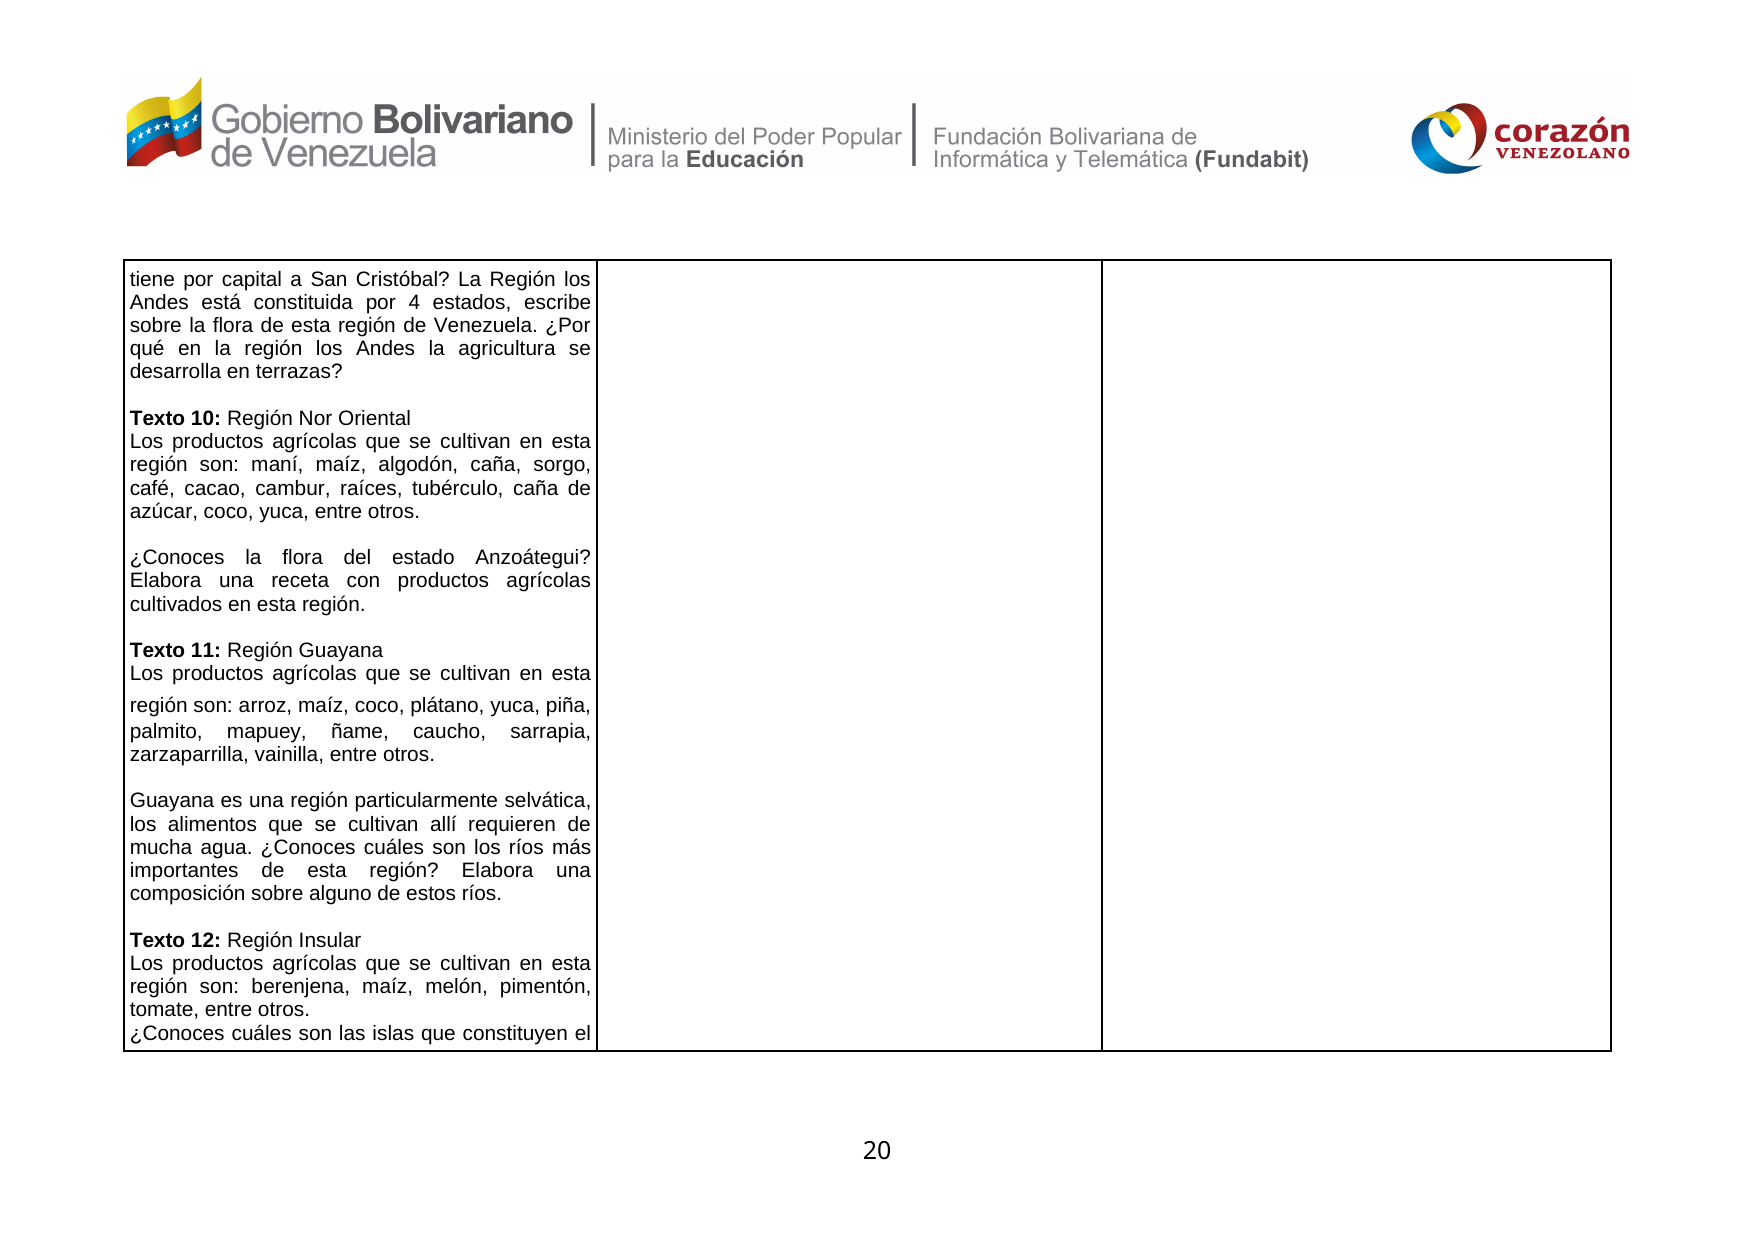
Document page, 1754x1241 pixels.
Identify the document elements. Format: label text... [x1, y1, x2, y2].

table_cell [598, 261, 1101, 1050]
table_cell tiene por capital a San Cristóbal? La Región los Andes está constituida por 4 estados, escribe sobre la flora de esta región de Venezuela. ¿Por qué en la región los Andes la agricultura se desarrolla en terrazas? Texto 10: Región Nor Oriental Los productos agrícolas que se cultivan en esta región son: maní, maíz, algodón, caña, sorgo, café, cacao, cambur, raíces, tubérculo, caña de azúcar, coco, yuca, entre otros. ¿Conoces la flora del estado Anzoátegui? Elabora una receta con productos agrícolas cultivados en esta región. Texto 11: Región Guayana Los productos agrícolas que se cultivan en esta región son: arroz, maíz, coco, plátano, yuca, piña, palmito, mapuey, ñame, caucho, sarrapia, zarzaparrilla, vainilla, entre otros. Guayana es una región particularmente selvática, los alimentos que se cultivan allí requieren de mucha agua. ¿Conoces cuáles son los ríos más importantes de esta región? Elabora una composición sobre alguno de estos ríos. Texto 12: Región Insular Los productos agrícolas que se cultivan en esta región son: berenjena, maíz, melón, pimentón, tomate, entre otros. ¿Conoces cuáles son las islas que constituyen el [125, 261, 596, 1050]
picture [118, 73, 1636, 177]
table_cell [1103, 261, 1610, 1050]
